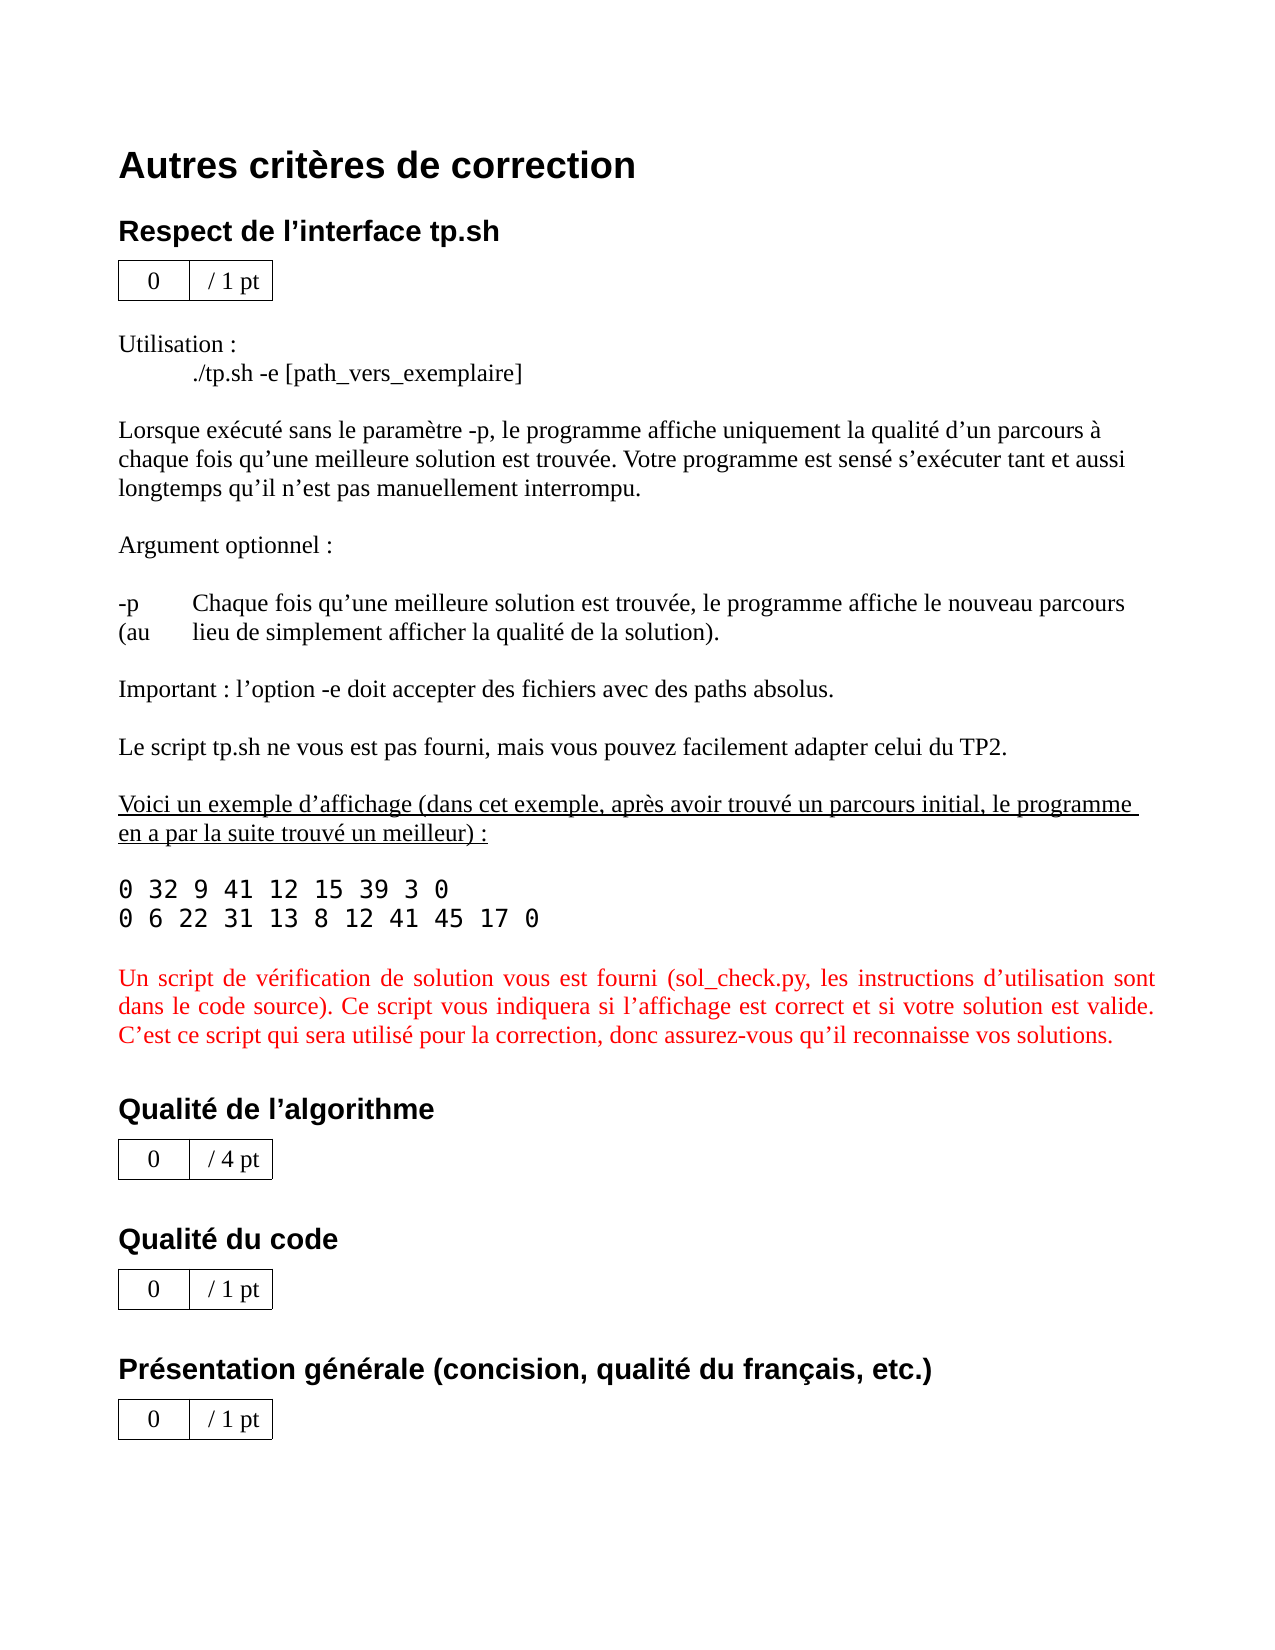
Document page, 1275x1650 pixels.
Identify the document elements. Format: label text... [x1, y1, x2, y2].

text 0 32 9 41 12 15 39 3 0 [118, 876, 1157, 905]
table_header / 1 pt [190, 1400, 272, 1439]
text Lorsque exécuté sans le paramètre -p, le programme affiche uniquement la qualité d’un parcours à chaque fois qu’une meilleure solution est trouvée. Votre programme est sensé s’exécuter tant et aussi longtemps qu’il n’est pas manuellement interrompu. [118, 416, 1157, 502]
text Important : l’option -e doit accepter des fichiers avec des paths absolus. [118, 674, 1157, 703]
subtitle Qualité de l’algorithme [118, 1092, 1157, 1126]
subtitle Autres critères de correction [118, 143, 1157, 187]
subtitle Qualité du code [118, 1222, 1157, 1256]
subtitle Respect de l’interface tp.sh [118, 214, 1157, 248]
subtitle Présentation générale (concision, qualité du français, etc.) [118, 1352, 1157, 1386]
table_header 0 [119, 1270, 189, 1309]
text Voici un exemple d’affichage (dans cet exemple, après avoir trouvé un parcours initial, le programme en a par la suite trouvé un meilleur) : [118, 789, 1157, 847]
text ./tp.sh -e [path_vers_exemplaire] [118, 358, 1157, 387]
text Le script tp.sh ne vous est pas fourni, mais vous pouvez facilement adapter celui du TP2. [118, 732, 1157, 761]
table_header 0 [119, 1140, 189, 1179]
table_header / 1 pt [190, 1270, 272, 1309]
text Un script de vérification de solution vous est fourni (sol_check.py, les instructions d’utilisation sont dans le code source). Ce script vous indiquera si l’affichage est correct et si votre solution est valide. C’est ce script qui sera utilisé pour la correction, donc assurez-vous qu’il reconnaisse vos solutions. [118, 963, 1157, 1049]
table_header 0 [119, 261, 189, 300]
table_header 0 [119, 1400, 189, 1439]
text Argument optionnel : [118, 531, 1157, 559]
text -p Chaque fois qu’une meilleure solution est trouvée, le programme affiche le nouveau parcours (au lieu de simplement afficher la qualité de la solution). [118, 588, 1157, 646]
table_header / 4 pt [190, 1140, 272, 1179]
text Utilisation : [118, 329, 1157, 358]
table_header / 1 pt [190, 261, 272, 300]
text 0 6 22 31 13 8 12 41 45 17 0 [118, 905, 1157, 934]
